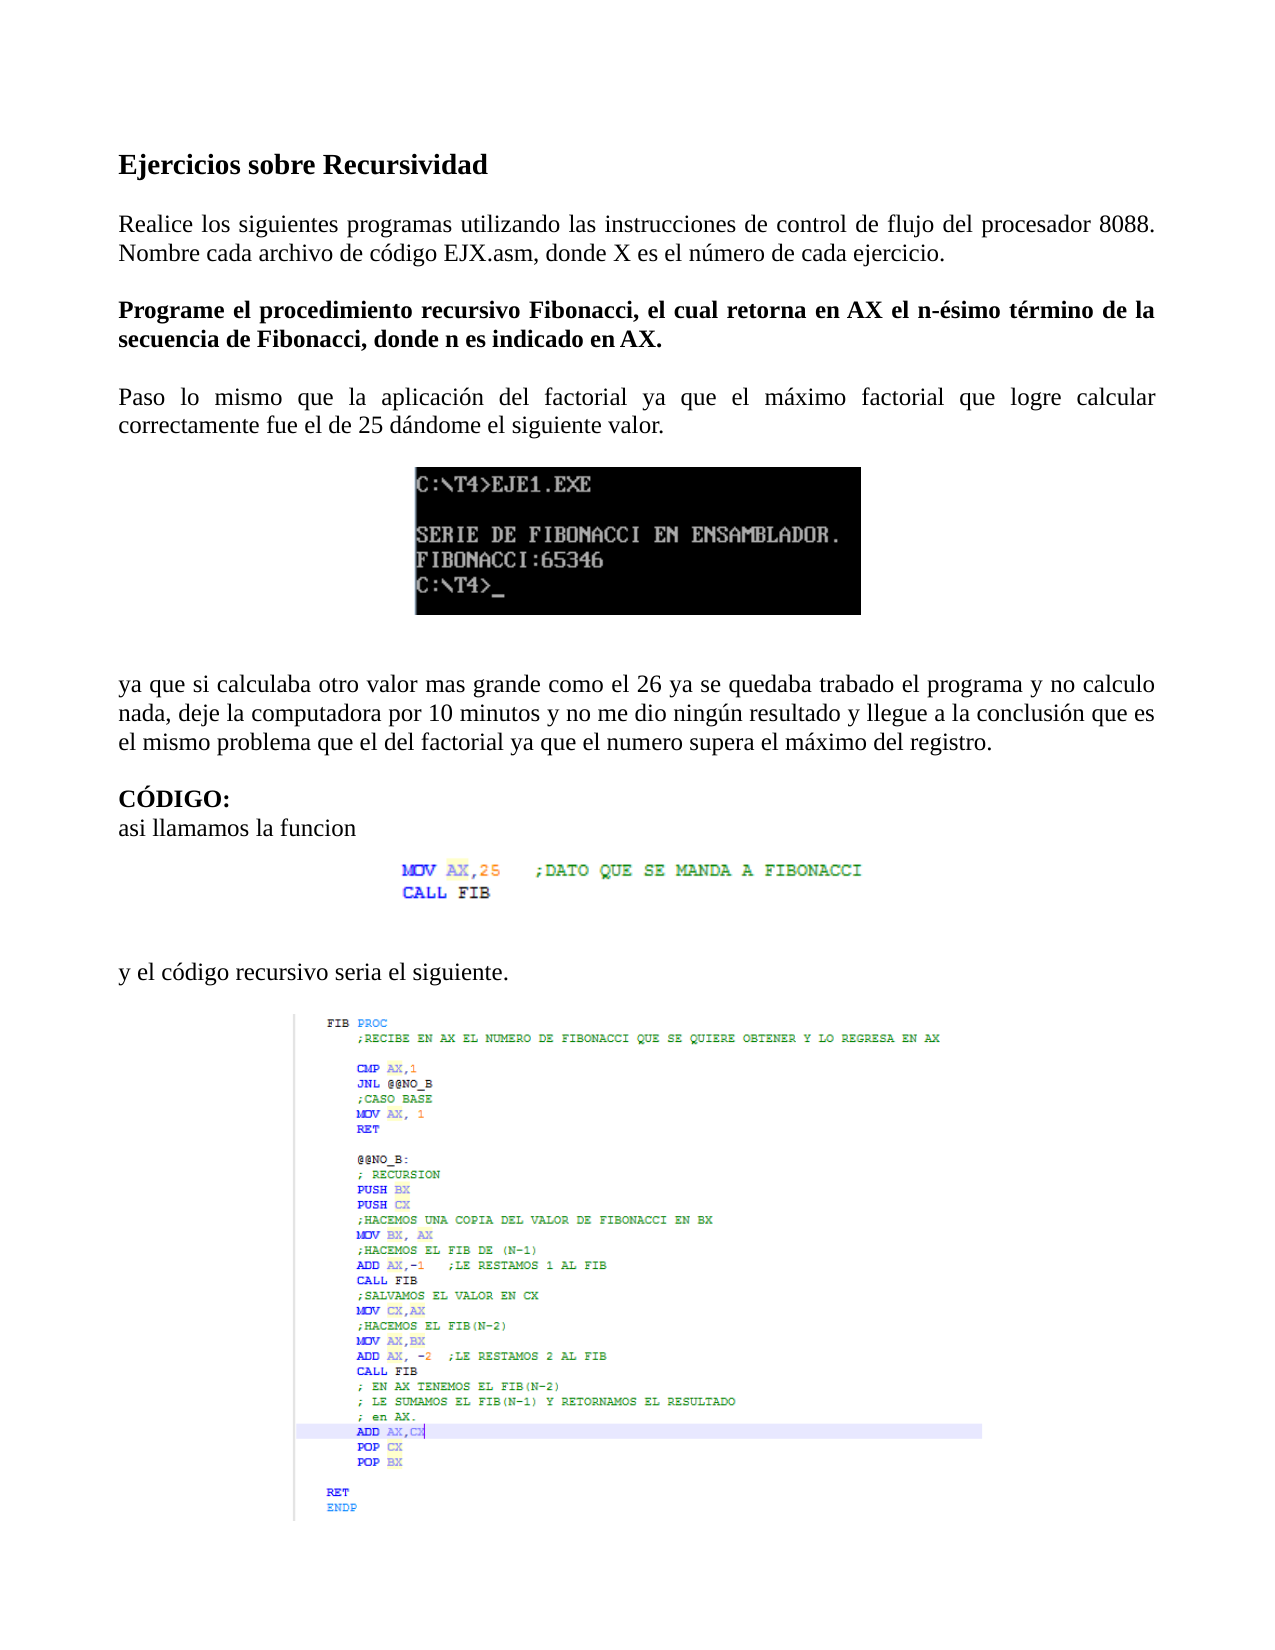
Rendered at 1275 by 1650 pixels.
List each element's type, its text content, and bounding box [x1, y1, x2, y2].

text ya que si calculaba otro valor mas grande como el 26 ya se quedaba trabado el programa y no calculo nada, deje la computadora por 10 minutos y no me dio ningún resultado y llegue a la conclusión que es el mismo problema que el del factorial ya que el numero supera el máximo del registro. [118, 669, 1157, 755]
picture [292, 1014, 983, 1521]
picture [392, 841, 883, 916]
text asi llamamos la funcion [118, 813, 1157, 842]
text Programe el procedimiento recursivo Fibonacci, el cual retorna en AX el n-ésimo término de la secuencia de Fibonacci, donde n es indicado en AX. [118, 295, 1157, 353]
text y el código recursivo seria el siguiente. [118, 957, 1157, 985]
text Ejercicios sobre Recursividad [118, 147, 1157, 180]
text Paso lo mismo que la aplicación del factorial ya que el máximo factorial que logre calcular correctamente fue el de 25 dándome el siguiente valor. [118, 382, 1157, 439]
picture [414, 467, 861, 615]
text CÓDIGO: [118, 784, 1157, 813]
text Realice los siguientes programas utilizando las instrucciones de control de flujo del procesador 8088. Nombre cada archivo de código EJX.asm, donde X es el número de cada ejercicio. [118, 209, 1157, 267]
